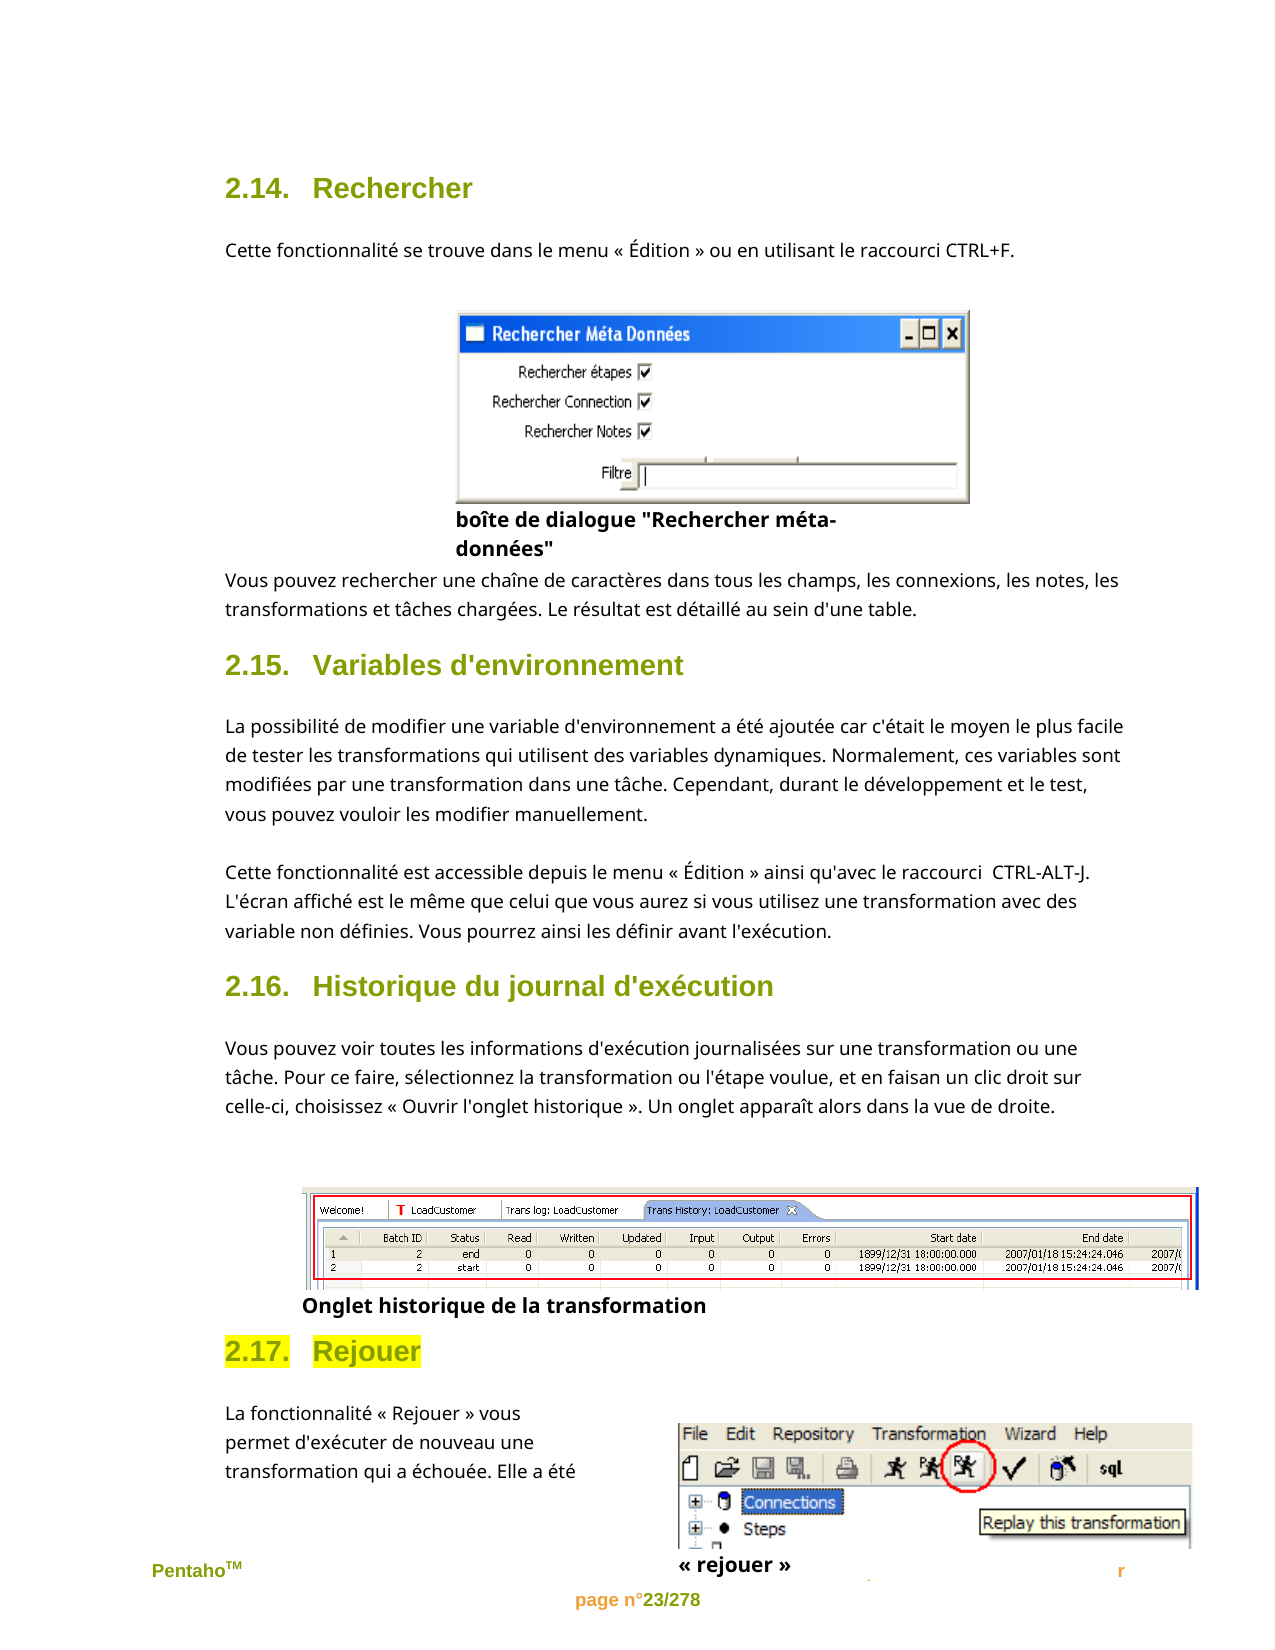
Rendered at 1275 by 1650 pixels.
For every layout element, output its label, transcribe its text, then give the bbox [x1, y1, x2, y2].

text Vous pouvez rechercher une chaîne de caractères dans tous les champs, les connexions, les notes, les transformations et tâches chargées. Le résultat est détaillé au sein d'une table. [225, 292, 1125, 622]
subtitle Rejouer [225, 1320, 1125, 1367]
text Onglet historique de la transformation [302, 1290, 1123, 1319]
subtitle Variables d'environnement [225, 652, 1125, 681]
text Cette fonctionnalité est accessible depuis le menu « Édition » ainsi qu'avec le raccourci CTRL-ALT-J. L'écran affiché est le même que celui que vous aurez si vous utilisez une transformation avec des variable non définies. Vous pourrez ainsi les définir avant l'exécution. [225, 856, 1125, 944]
picture [301, 1187, 1199, 1290]
text Cette fonctionnalité se trouve dans le menu « Édition » ou en utilisant le raccourci CTRL+F. [225, 234, 1125, 263]
text [225, 1156, 1125, 1320]
picture [455, 310, 970, 504]
text Vous pouvez voir toutes les informations d'exécution journalisées sur une transformation ou une tâche. Pour ce faire, sélectionnez la transformation ou l'étape voulue, et en faisan un clic droit sur celle-ci, choisissez « Ouvrir l'onglet historique ». Un onglet apparaît alors dans la vue de droite. [225, 1032, 1125, 1119]
text [379, 279, 896, 564]
text boîte de dialogue "Rechercher méta-données" [455, 504, 895, 562]
text La possibilité de modifier une variable d'environnement a été ajoutée car c'était le moyen le plus facile de tester les transformations qui utilisent des variables dynamiques. Normalement, ces variables sont modifiées par une transformation dans une tâche. Cependant, durant le développement et le test, vous pouvez vouloir les modifier manuellement. [225, 710, 1125, 827]
text La fonctionnalité « Rejouer » vous permet d'exécuter de nouveau une transformation qui a échouée. Elle a été implémentée pour l'extraction depuis un fichier texte ou excel afin de permettre le renvoi du fichier s'il provoque des erreurs à l'intégration. Seules les lignes qui ont échouées seront intégrées dans la nouvelle exécution. Si une ligne est présente dans le fichier, spoon utilise la date du fichier pour comparer les dates lors de la nouvelle exécution. [225, 1392, 1125, 1580]
subtitle Historique du journal d'exécution [225, 973, 1125, 1002]
text « rejouer » [678, 1549, 1117, 1578]
subtitle [225, 1149, 1125, 1156]
subtitle Rechercher [225, 175, 1125, 204]
